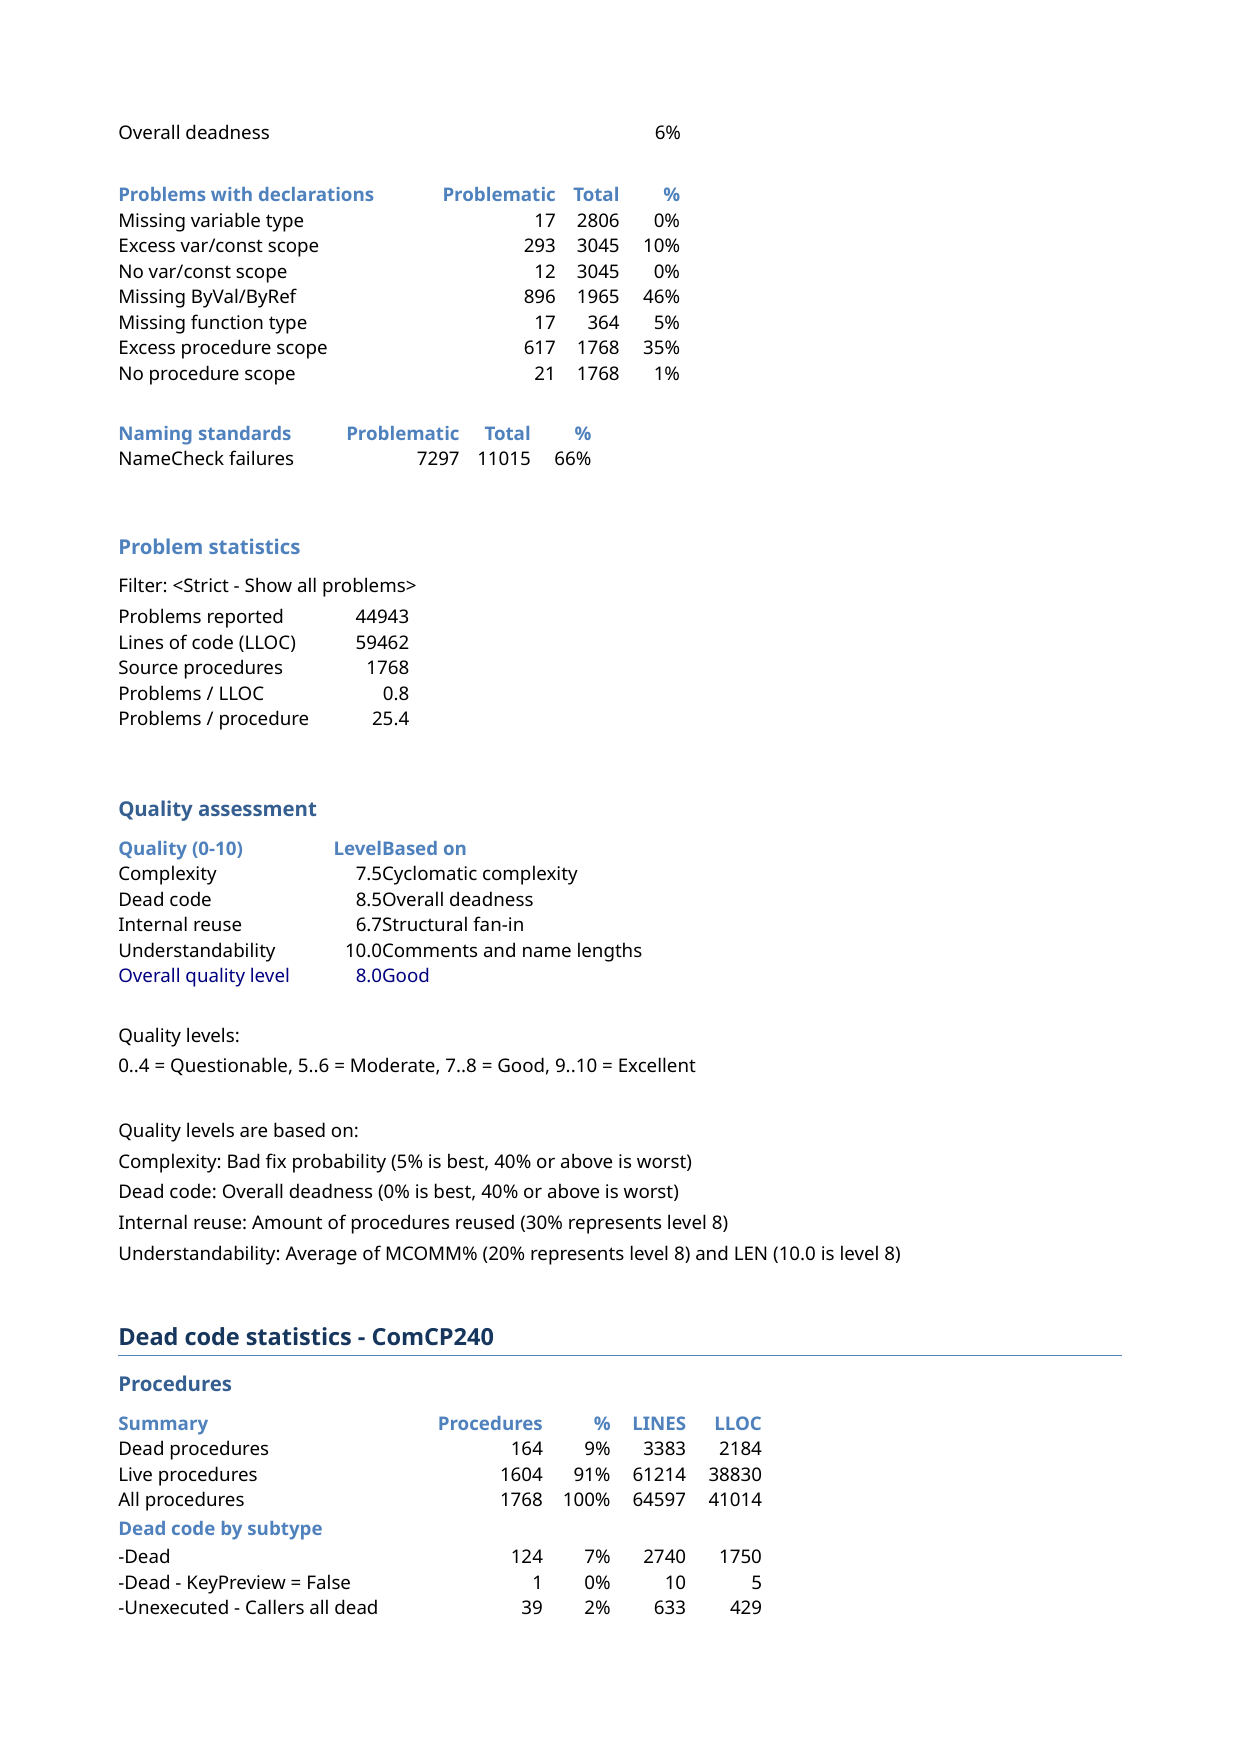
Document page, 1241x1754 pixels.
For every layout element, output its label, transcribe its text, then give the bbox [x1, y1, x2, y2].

table_cell 1768 [556, 335, 619, 360]
table_cell Excess procedure scope [118, 335, 418, 360]
table_cell Overall deadness [118, 118, 412, 147]
table_cell 1768 [413, 1487, 543, 1512]
table_cell [413, 1512, 762, 1544]
table_cell Excess var/const scope [118, 233, 418, 258]
table_cell 896 [419, 284, 556, 309]
table_cell 61214 [610, 1461, 686, 1487]
table_cell 3045 [556, 233, 619, 258]
table_cell 364 [556, 309, 619, 334]
table_cell Missing ByVal/ByRef [118, 284, 418, 309]
table_cell 10.0 [315, 937, 382, 962]
table_cell 1965 [556, 284, 619, 309]
table_cell 21 [419, 360, 556, 386]
table_cell Dead code [118, 886, 315, 911]
table_cell Cyclomatic complexity [382, 860, 673, 886]
table_cell Lines of code (LLOC) [118, 629, 333, 654]
table_cell -Dead [118, 1544, 413, 1569]
table_cell 1768 [333, 655, 409, 680]
table_cell Understandability [118, 937, 315, 962]
table_cell 6% [620, 118, 681, 147]
table_cell 3045 [556, 258, 619, 283]
table_header Level [315, 835, 382, 860]
table_cell 2184 [686, 1436, 762, 1461]
subtitle Procedures [118, 1370, 1122, 1398]
table_cell 10% [619, 233, 680, 258]
table_cell 633 [610, 1595, 686, 1620]
table_cell Missing function type [118, 309, 418, 334]
table_cell 12 [419, 258, 556, 283]
table_cell 7297 [322, 446, 459, 471]
table_cell 66% [531, 446, 591, 471]
table_header Total [459, 420, 531, 446]
subtitle Problem statistics [118, 533, 1122, 560]
table_cell 46% [619, 284, 680, 309]
table_header Problems with declarations [118, 181, 418, 207]
table_header % [531, 420, 591, 446]
table_cell Overall quality level [118, 963, 315, 988]
table_header Total [556, 181, 619, 207]
table_cell 17 [419, 309, 556, 334]
table_cell 429 [686, 1595, 762, 1620]
table_cell 164 [413, 1436, 543, 1461]
table_cell 5% [619, 309, 680, 334]
table_header % [543, 1410, 610, 1436]
table_cell 59462 [333, 629, 409, 654]
table_cell Missing variable type [118, 207, 418, 232]
table_cell Dead procedures [118, 1436, 413, 1461]
table_header 44943 [333, 604, 409, 629]
table_header Naming standards [118, 420, 322, 446]
table_cell 10 [610, 1569, 686, 1595]
table_cell Good [382, 963, 673, 988]
table_cell No var/const scope [118, 258, 418, 283]
table_cell 1604 [413, 1461, 543, 1487]
table_cell All procedures [118, 1487, 413, 1512]
table_cell Dead code by subtype [118, 1512, 413, 1544]
table_cell 64597 [610, 1487, 686, 1512]
table_header Problematic [419, 181, 556, 207]
table_cell 1768 [556, 360, 619, 386]
table_cell 2806 [556, 207, 619, 232]
table_cell Problems / procedure [118, 706, 333, 731]
table_cell 1750 [686, 1544, 762, 1569]
table_header % [619, 181, 680, 207]
table_header Based on [382, 835, 673, 860]
table_cell 0% [619, 258, 680, 283]
table_cell 25.4 [333, 706, 409, 731]
table_cell [549, 118, 620, 147]
table_cell Internal reuse [118, 911, 315, 937]
table_cell 41014 [686, 1487, 762, 1512]
table_cell 39 [413, 1595, 543, 1620]
table_cell 17 [419, 207, 556, 232]
table_cell Problems / LLOC [118, 680, 333, 706]
table_cell 38830 [686, 1461, 762, 1487]
table_cell 0.8 [333, 680, 409, 706]
table_cell No procedure scope [118, 360, 418, 386]
table_cell 91% [543, 1461, 610, 1487]
table_cell 1% [619, 360, 680, 386]
table_cell 6.7 [315, 911, 382, 937]
table_cell 8.5 [315, 886, 382, 911]
table_header Problems reported [118, 604, 333, 629]
table_header Problematic [322, 420, 459, 446]
table_cell 9% [543, 1436, 610, 1461]
table_cell NameCheck failures [118, 446, 322, 471]
table_cell 35% [619, 335, 680, 360]
table_cell Overall deadness [382, 886, 673, 911]
table_cell 617 [419, 335, 556, 360]
table_cell Complexity [118, 860, 315, 886]
table_cell 0% [543, 1569, 610, 1595]
table_cell Structural fan-in [382, 911, 673, 937]
table_cell Source procedures [118, 655, 333, 680]
text Quality levels: 0..4 = Questionable, 5..6 = Moderate, 7..8 = Good, 9..10 = Excellent Quality levels are based on: Complexity: Bad fix probability (5% is best, 40% or above is worst) Dead code: Overall deadness (0% is best, 40% or above is worst) Internal reuse: Amount of procedures reused (30% represents level 8) Understandability: Average of MCOMM% (20% represents level 8) and LEN (10.0 is level 8) [118, 988, 1122, 1300]
table_cell 124 [413, 1544, 543, 1569]
table_cell [412, 118, 549, 147]
table_cell 7% [543, 1544, 610, 1569]
table_cell 5 [686, 1569, 762, 1595]
table_cell 11015 [459, 446, 531, 471]
table_cell Live procedures [118, 1461, 413, 1487]
subtitle Dead code statistics - ComCP240 [118, 1320, 1122, 1355]
subtitle Quality assessment [118, 795, 1122, 822]
table_header LINES [610, 1410, 686, 1436]
table_header Quality (0-10) [118, 835, 315, 860]
table_cell 0% [619, 207, 680, 232]
table_cell 7.5 [315, 860, 382, 886]
table_cell -Dead - KeyPreview = False [118, 1569, 413, 1595]
text Filter: <Strict - Show all problems> [118, 573, 1122, 598]
table_cell 2% [543, 1595, 610, 1620]
table_cell 8.0 [315, 963, 382, 988]
table_cell 293 [419, 233, 556, 258]
table_header Procedures [413, 1410, 543, 1436]
table_cell 100% [543, 1487, 610, 1512]
table_cell Comments and name lengths [382, 937, 673, 962]
table_cell -Unexecuted - Callers all dead [118, 1595, 413, 1620]
table_cell 3383 [610, 1436, 686, 1461]
table_header Summary [118, 1410, 413, 1436]
table_cell 2740 [610, 1544, 686, 1569]
table_cell 1 [413, 1569, 543, 1595]
table_header LLOC [686, 1410, 762, 1436]
